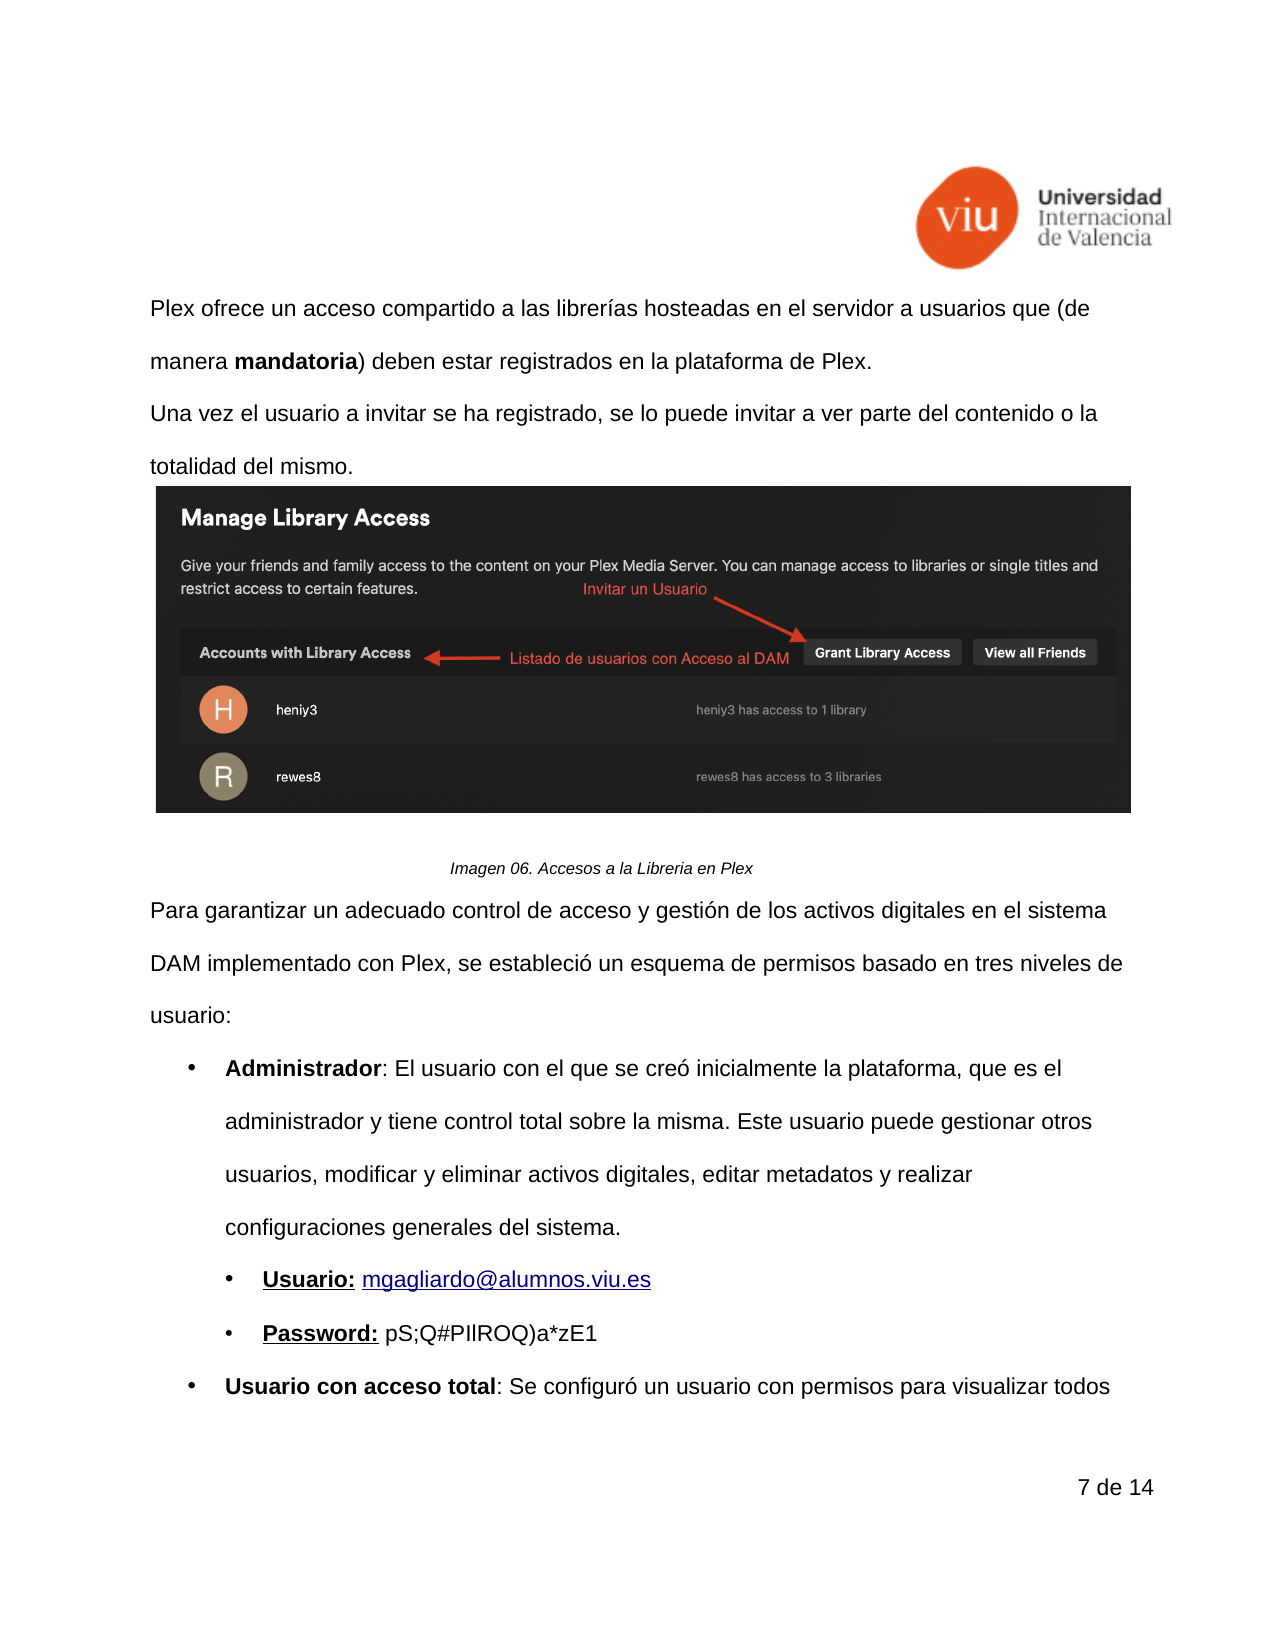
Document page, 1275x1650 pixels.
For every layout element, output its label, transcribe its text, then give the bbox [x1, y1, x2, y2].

list Usuario: mgagliardo@alumnos.viu.es [225, 1266, 1125, 1293]
picture [913, 162, 1175, 274]
list Administrador: El usuario con el que se creó inicialmente la plataforma, que es el administrador y tiene control total sobre la misma. Este usuario puede gestionar otros usuarios, modificar y eliminar activos digitales, editar metadatos y realizar configuraciones generales del sistema. [187, 1055, 1125, 1240]
text Una vez el usuario a invitar se ha registrado, se lo puede invitar a ver parte del contenido o la totalidad del mismo. [150, 400, 1125, 479]
list Password: pS;Q#PIlROQ)a*zE1 [225, 1320, 1125, 1346]
list Usuario con acceso total: Se configuró un usuario con permisos para visualizar todos [187, 1373, 1125, 1400]
text Para garantizar un adecuado control de acceso y gestión de los activos digitales en el sistema DAM implementado con Plex, se estableció un esquema de permisos basado en tres niveles de usuario: [150, 897, 1125, 1029]
picture [155, 486, 1131, 813]
text Imagen 06. Accesos a la Libreria en Plex [150, 506, 1125, 878]
text Plex ofrece un acceso compartido a las librerías hosteadas en el servidor a usuarios que (de manera mandatoria) deben estar registrados en la plataforma de Plex. [150, 295, 1125, 374]
